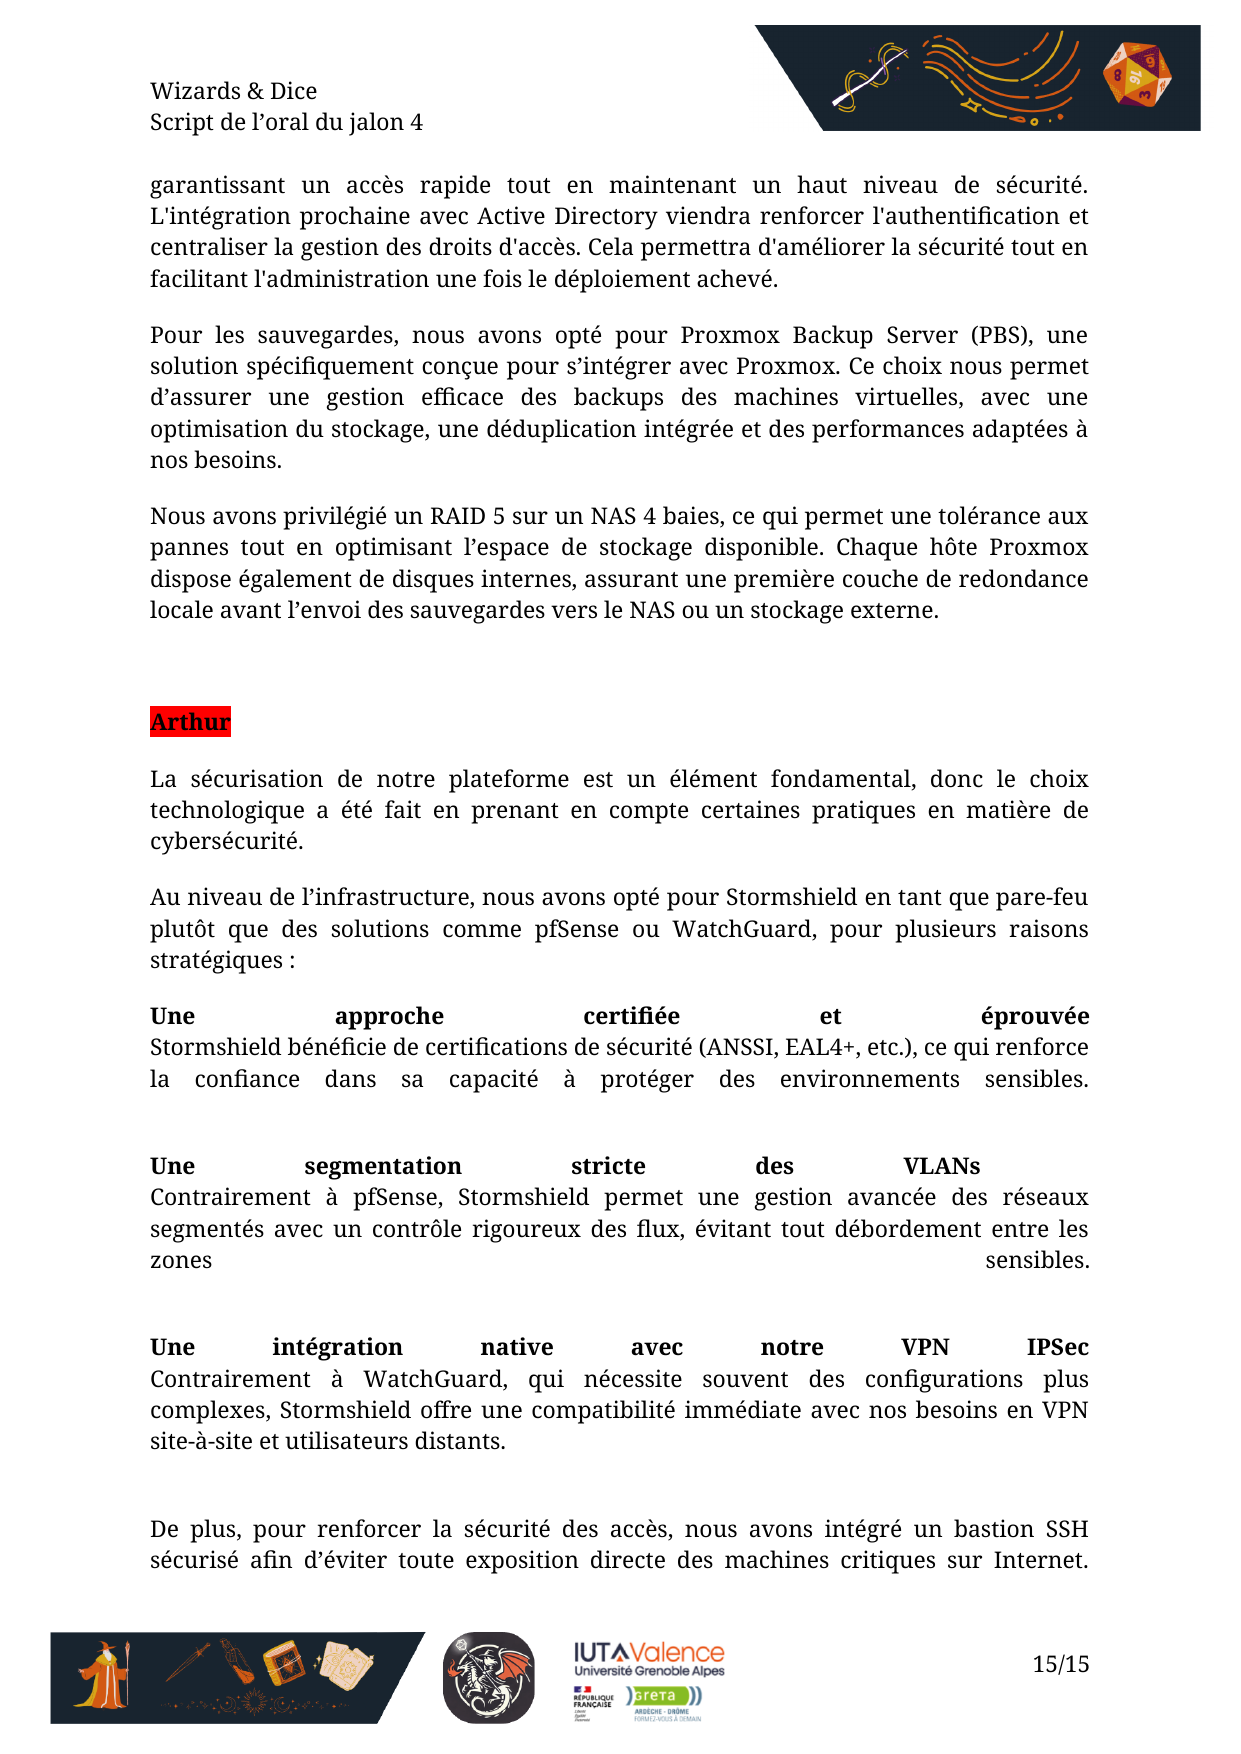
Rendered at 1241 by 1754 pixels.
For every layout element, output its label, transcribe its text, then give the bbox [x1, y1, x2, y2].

text Arthur [150, 706, 1090, 737]
text La sécurisation de notre plateforme est un élément fondamental, donc le choix technologique a été fait en prenant en compte certaines pratiques en matière de cybersécurité. [150, 762, 1090, 856]
text Pour les sauvegardes, nous avons opté pour Proxmox Backup Server (PBS), une solution spécifiquement conçue pour s’intégrer avec Proxmox. Ce choix nous permet d’assurer une gestion efficace des backups des machines virtuelles, avec une optimisation du stockage, une déduplication intégrée et des performances adaptées à nos besoins. [150, 319, 1090, 475]
text Une approche certifiée et éprouvée Stormshield bénéficie de certifications de sécurité (ANSSI, EAL4+, etc.), ce qui renforce la confiance dans sa capacité à protéger des environnements sensibles. [150, 1000, 1090, 1125]
text De plus, pour renforcer la sécurité des accès, nous avons intégré un bastion SSH sécurisé afin d’éviter toute exposition directe des machines critiques sur Internet. [150, 1481, 1090, 1575]
text garantissant un accès rapide tout en maintenant un haut niveau de sécurité. L'intégration prochaine avec Active Directory viendra renforcer l'authentification et centraliser la gestion des droits d'accès. Cela permettra d'améliorer la sécurité tout en facilitant l'administration une fois le déploiement achevé. [150, 169, 1090, 294]
picture [748, 25, 1214, 132]
text Une segmentation stricte des VLANs Contrairement à pfSense, Stormshield permet une gestion avancée des réseaux segmentés avec un contrôle rigoureux des flux, évitant tout débordement entre les zones sensibles. [150, 1150, 1090, 1306]
text Nous avons privilégié un RAID 5 sur un NAS 4 baies, ce qui permet une tolérance aux pannes tout en optimisant l’espace de stockage disponible. Chaque hôte Proxmox dispose également de disques internes, assurant une première couche de redondance locale avant l’envoi des sauvegardes vers le NAS ou un stockage externe. [150, 500, 1090, 625]
picture [42, 1628, 749, 1733]
text Une intégration native avec notre VPN IPSec Contrairement à WatchGuard, qui nécessite souvent des configurations plus complexes, Stormshield offre une compatibilité immédiate avec nos besoins en VPN site-à-site et utilisateurs distants. [150, 1331, 1090, 1456]
text Au niveau de l’infrastructure, nous avons opté pour Stormshield en tant que pare-feu plutôt que des solutions comme pfSense ou WatchGuard, pour plusieurs raisons stratégiques : [150, 881, 1090, 975]
